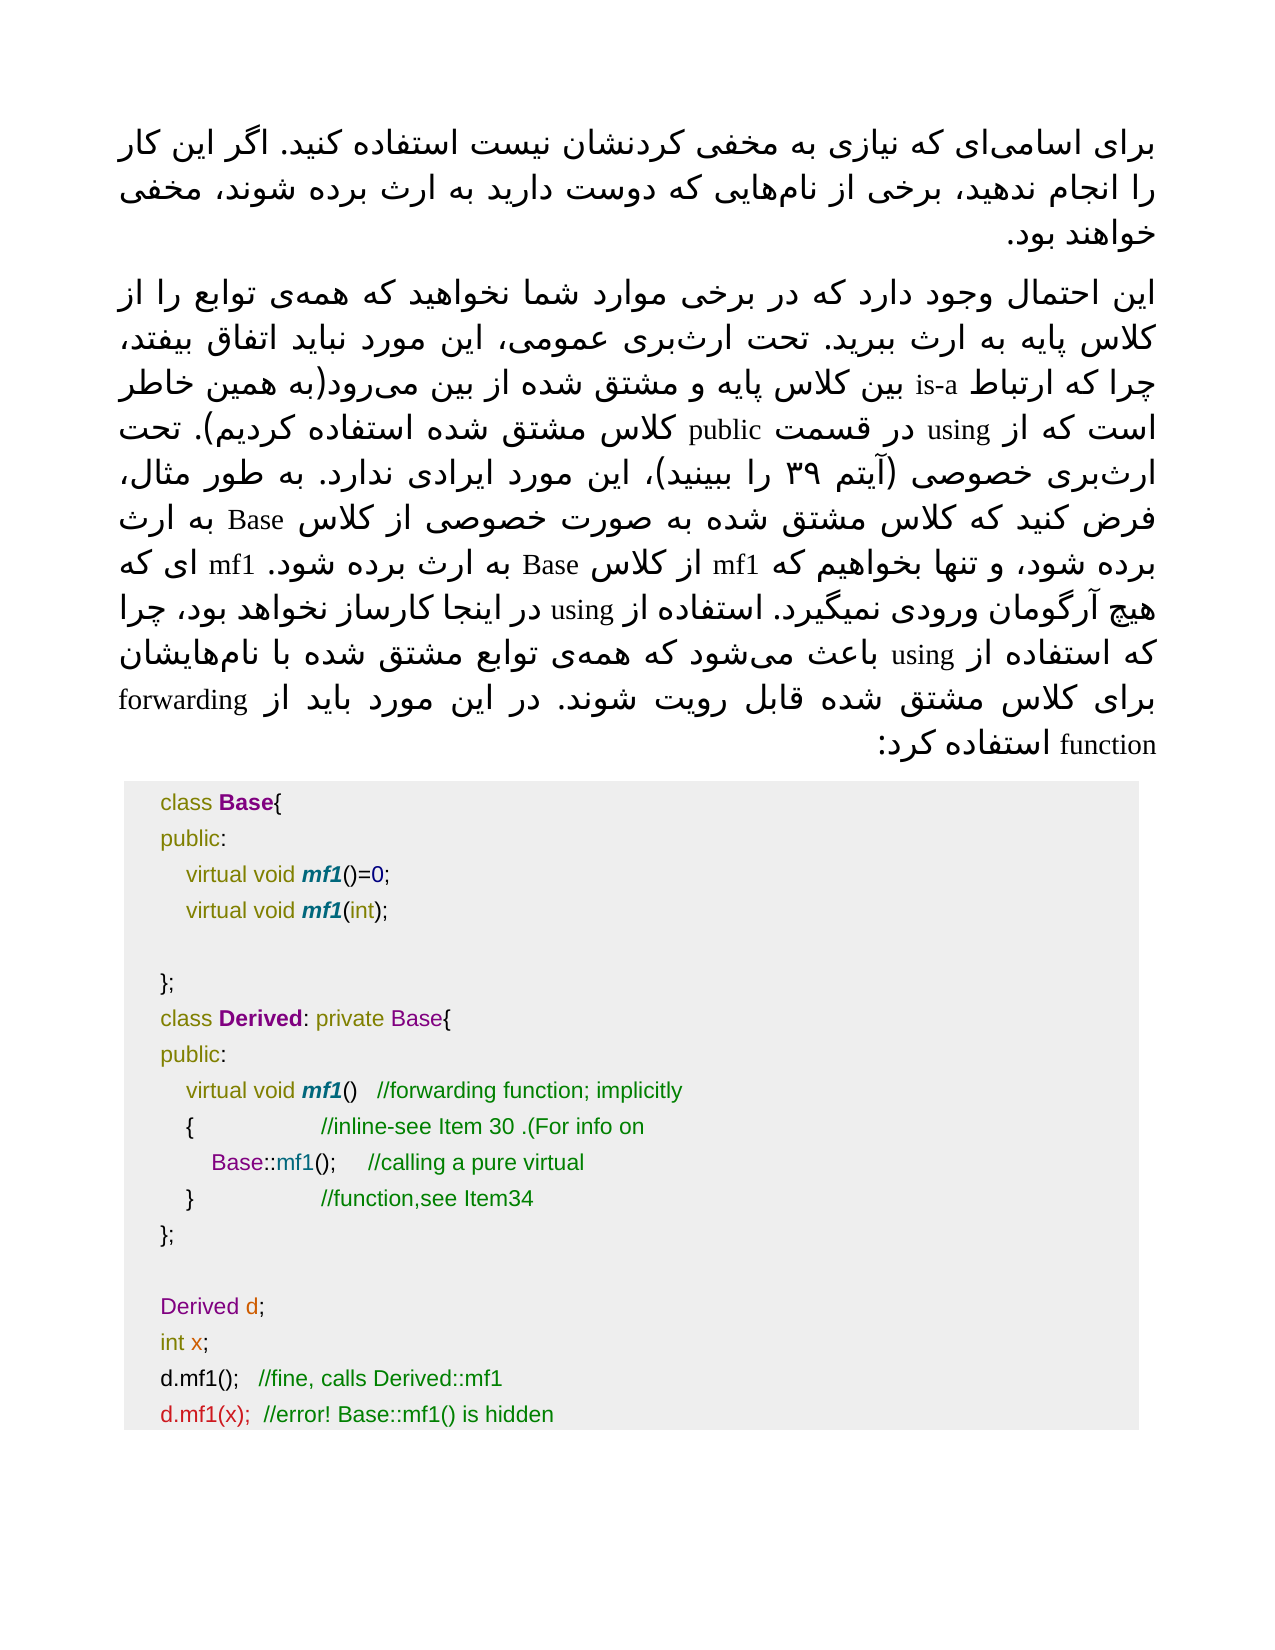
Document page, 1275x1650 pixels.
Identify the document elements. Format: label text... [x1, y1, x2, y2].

text Derived d; [124, 1286, 1139, 1322]
text در این صورت ارث‌بری همانطوری که انتظار داریم کار خواهد کرد. این بدین معنی است که اگر شما از یک کلاس base می‌خواهید که برخی از توابع overload شده را به ارث ببرید، و برخی را دوباره تعریف کنید ، نیاز دارید که از using برای اسامی‌ای که نیازی به مخفی کردنشان نیست استفاده کنید. اگر این کار را انجام ندهید، برخی از نام‌هایی که دوست دارید به ارث برده شوند، مخفی خواهند بود. [118, 118, 1157, 253]
text Base::mf1(); //calling a pure virtual [124, 1142, 1139, 1178]
text { //inline-see Item 30 .(For info on [124, 1106, 1139, 1142]
text d.mf1(); //fine, calls Derived::mf1 [124, 1358, 1139, 1394]
text public: [124, 817, 1139, 853]
text d.mf1(x); //error! Base::mf1() is hidden [124, 1394, 1139, 1430]
text class Base{ [124, 781, 1139, 817]
text }; [124, 1214, 1139, 1250]
text virtual void mf1(int); [124, 889, 1139, 925]
text public: [124, 1033, 1139, 1069]
text این احتمال وجود دارد که در برخی موارد شما نخواهید که همه‌ی توابع را از کلاس پایه به ارث ببرید. تحت ارث‌بری عمومی، این مورد نباید اتفاق بیفتد، چرا که ارتباط is-a بین کلاس پایه و مشتق شده از بین می‌رود(به همین خاطر است که از using در قسمت public کلاس مشتق شده استفاده کردیم). تحت ارث‌بری خصوصی (آیتم ۳۹ را ببینید)، این مورد ایرادی ندارد. به طور مثال، فرض کنید که کلاس مشتق شده به صورت خصوصی از کلاس Base به ارث برده شود، و تنها بخواهیم که mf1 از کلاس Base به ارث برده شود. mf1‌ ای که هیچ آرگومان ورودی نمیگیرد. استفاده از using در اینجا کارساز نخواهد بود، چرا که استفاده از using باعث می‌شود که همه‌ی توابع مشتق شده با نام‌هایشان برای کلاس مشتق شده قابل رویت شوند. در این مورد باید از forwarding function استفاده کرد: [118, 268, 1157, 763]
text }; [124, 961, 1139, 997]
text } //function,see Item34 [124, 1178, 1139, 1214]
text class Derived: private Base{ [124, 997, 1139, 1033]
text virtual void mf1() //forwarding function; implicitly [124, 1069, 1139, 1106]
text int x; [124, 1322, 1139, 1358]
text virtual void mf1()=0; [124, 853, 1139, 889]
